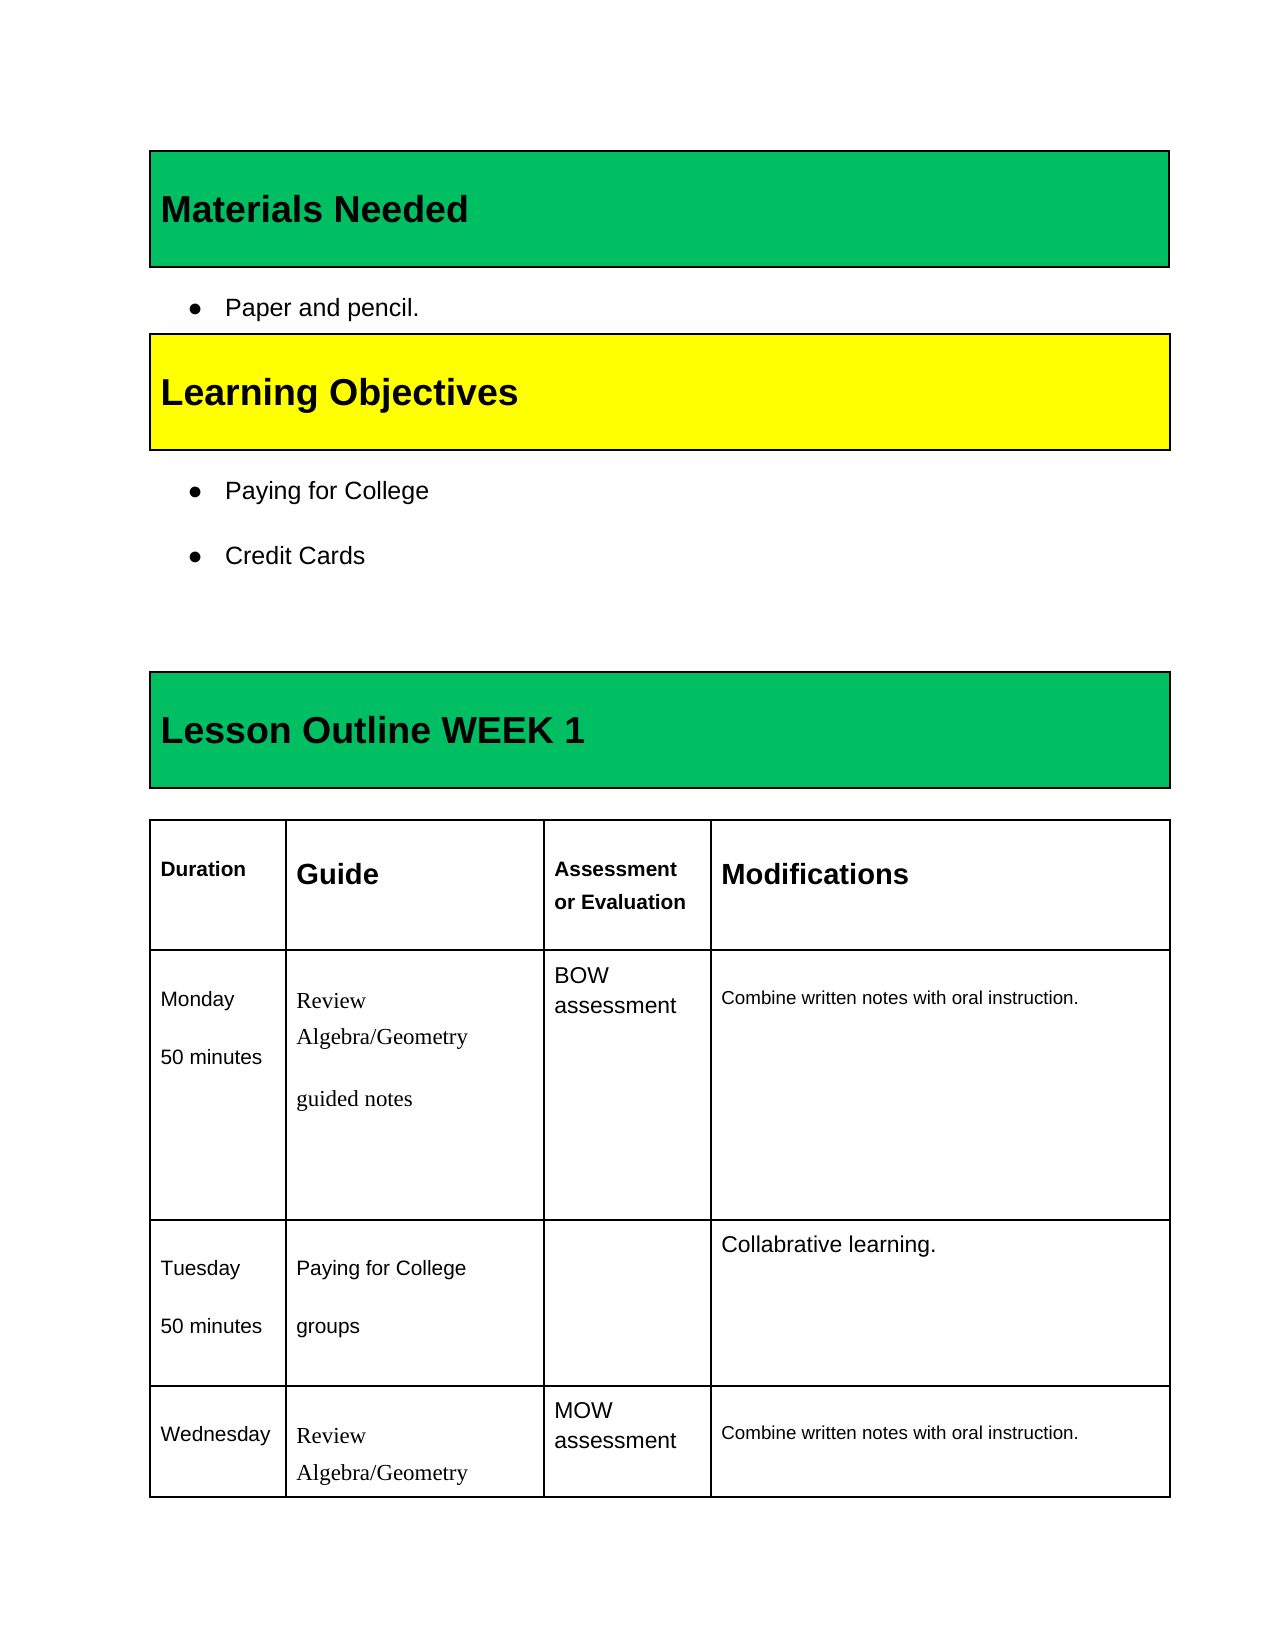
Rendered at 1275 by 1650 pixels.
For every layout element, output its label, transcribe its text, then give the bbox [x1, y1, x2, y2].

table_cell Wednesday [151, 1387, 285, 1496]
table_cell Tuesday 50 minutes [151, 1221, 285, 1385]
table_header Modifications [712, 821, 1169, 949]
list Credit Cards [187, 541, 1125, 570]
table_cell BOW assessment [545, 951, 710, 1218]
table_header Duration [151, 821, 285, 949]
list Paying for College [187, 476, 1125, 505]
table_header Lesson Outline WEEK 1 [151, 673, 1169, 787]
table_cell Review Algebra/Geometry guided notes [287, 951, 543, 1218]
table_cell Collabrative learning. [712, 1221, 1169, 1385]
list Paper and pencil. [187, 293, 1125, 322]
table_header Materials Needed [151, 152, 1168, 266]
table_cell Monday 50 minutes [151, 951, 285, 1218]
table_cell Combine written notes with oral instruction. [712, 951, 1169, 1218]
table_header Learning Objectives [151, 335, 1169, 449]
table_cell Combine written notes with oral instruction. [712, 1387, 1169, 1496]
table_header Assessment or Evaluation [545, 821, 710, 949]
table_cell [545, 1221, 710, 1385]
table_cell Review Algebra/Geometry [287, 1387, 543, 1496]
table_cell MOW assessment [545, 1387, 710, 1496]
table_cell Paying for College groups [287, 1221, 543, 1385]
table_header Guide [287, 821, 543, 949]
